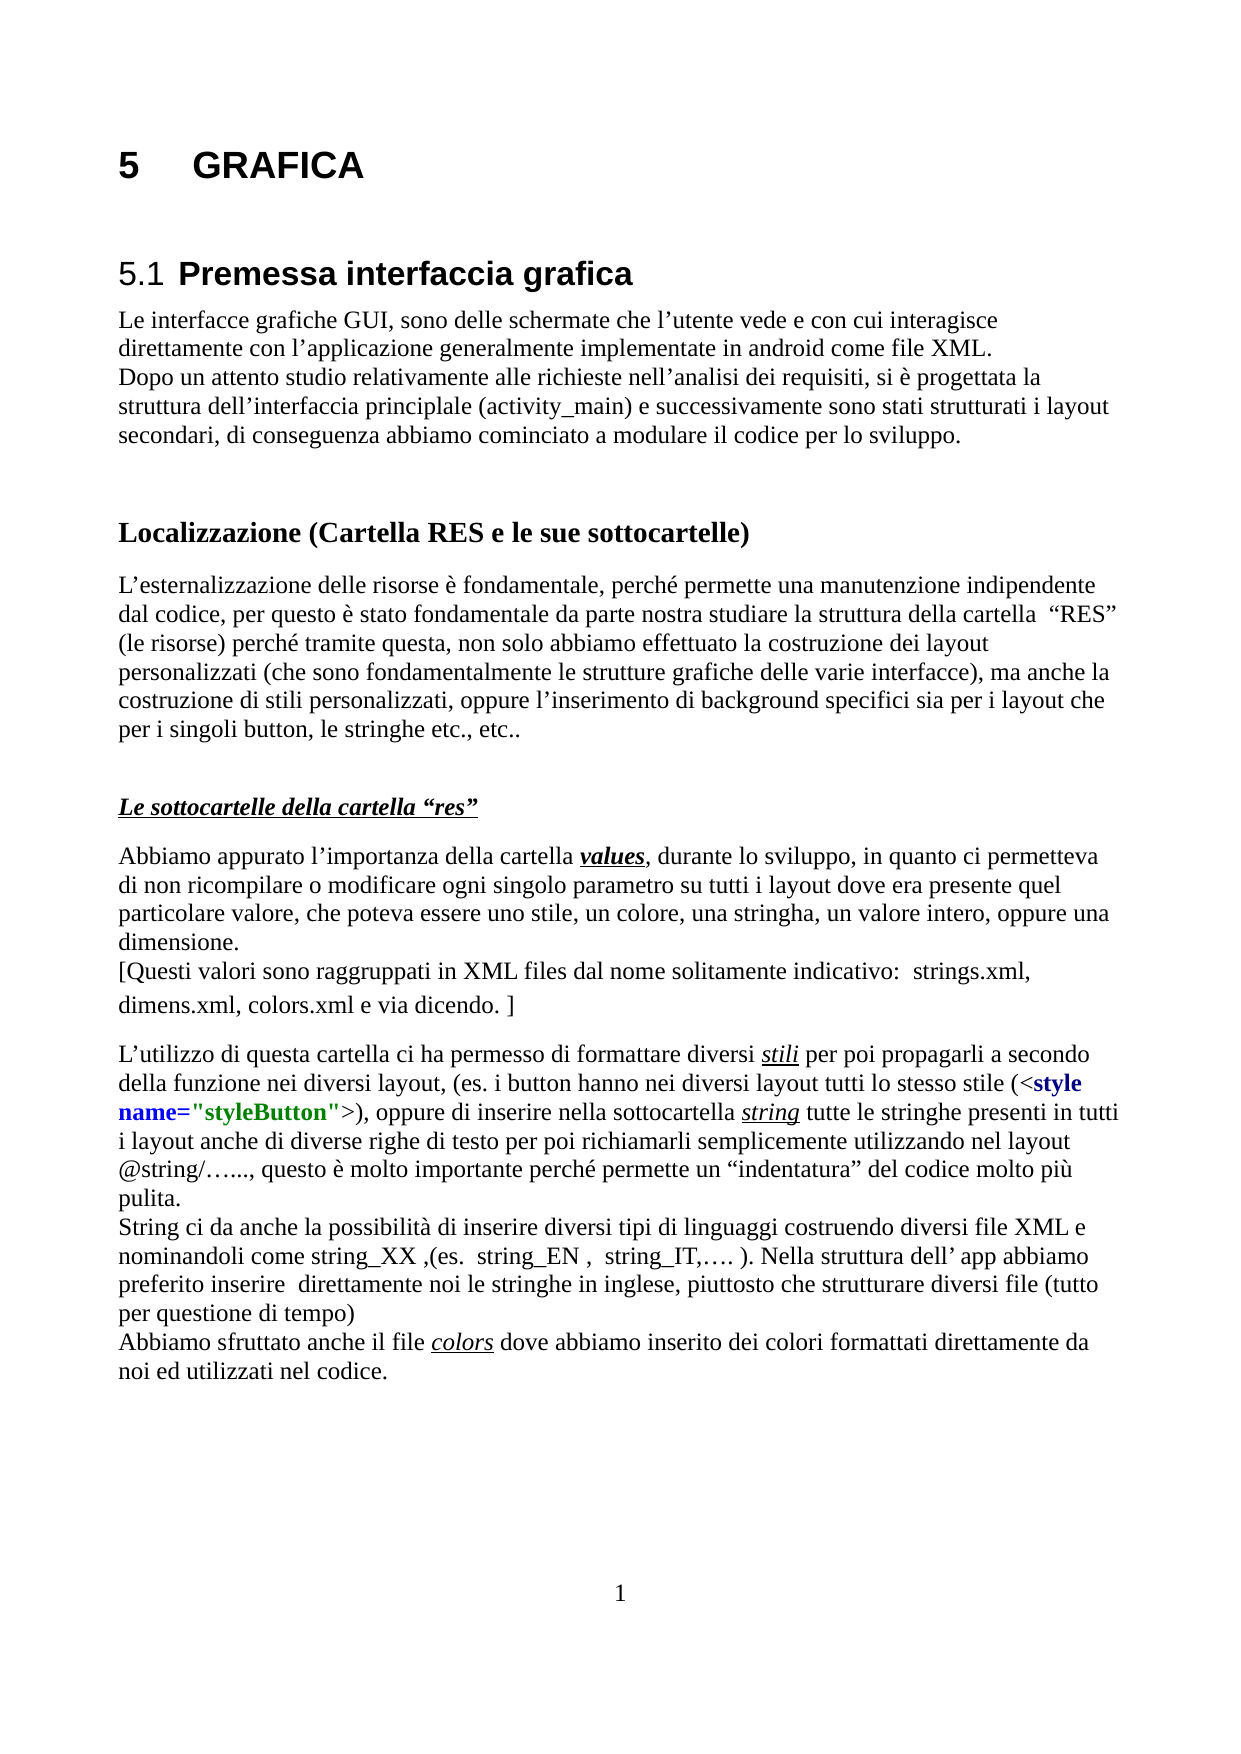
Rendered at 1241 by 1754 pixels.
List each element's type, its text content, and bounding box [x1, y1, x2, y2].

subtitle 5 GRAFICA [118, 143, 1122, 187]
text [Questi valori sono raggruppati in XML files dal nome solitamente indicativo: strings.xml, dimens.xml, colors.xml e via dicendo. ] [118, 956, 1122, 1019]
text String ci da anche la possibilità di inserire diversi tipi di linguaggi costruendo diversi file XML e nominandoli come string_XX ,(es. string_EN , string_IT,…. ). Nella struttura dell’ app abbiamo preferito inserire direttamente noi le stringhe in inglese, piuttosto che strutturare diversi file (tutto per questione di tempo) [118, 1212, 1122, 1327]
subtitle Premessa interfaccia grafica [118, 254, 1122, 292]
text Localizzazione (Cartella RES e le sue sottocartelle) [118, 516, 1122, 549]
text L’esternalizzazione delle risorse è fondamentale, perché permette una manutenzione indipendente dal codice, per questo è stato fondamentale da parte nostra studiare la struttura della cartella “RES” (le risorse) perché tramite questa, non solo abbiamo effettuato la costruzione dei layout personalizzati (che sono fondamentalmente le strutture grafiche delle varie interfacce), ma anche la costruzione di stili personalizzati, oppure l’inserimento di background specifici sia per i layout che per i singoli button, le stringhe etc., etc.. [118, 570, 1122, 743]
text Le interfacce grafiche GUI, sono delle schermate che l’utente vede e con cui interagisce direttamente con l’applicazione generalmente implementate in android come file XML. [118, 305, 1122, 362]
text Abbiamo sfruttato anche il file colors dove abbiamo inserito dei colori formattati direttamente da noi ed utilizzati nel codice. [118, 1327, 1122, 1384]
text L’utilizzo di questa cartella ci ha permesso di formattare diversi stili per poi propagarli a secondo della funzione nei diversi layout, (es. i button hanno nei diversi layout tutti lo stesso stile (<style name="styleButton">), oppure di inserire nella sottocartella string tutte le stringhe presenti in tutti i layout anche di diverse righe di testo per poi richiamarli semplicemente utilizzando nel layout @string/…..., questo è molto importante perché permette un “indentatura” del codice molto più pulita. [118, 1039, 1122, 1212]
text Abbiamo appurato l’importanza della cartella values, durante lo sviluppo, in quanto ci permetteva di non ricompilare o modificare ogni singolo parametro su tutti i layout dove era presente quel particolare valore, che poteva essere uno stile, un colore, una stringha, un valore intero, oppure una dimensione. [118, 841, 1122, 956]
text Le sottocartelle della cartella “res” [118, 792, 1122, 821]
text Dopo un attento studio relativamente alle richieste nell’analisi dei requisiti, si è progettata la struttura dell’interfaccia principlale (activity_main) e successivamente sono stati strutturati i layout secondari, di conseguenza abbiamo cominciato a modulare il codice per lo sviluppo. [118, 362, 1122, 448]
